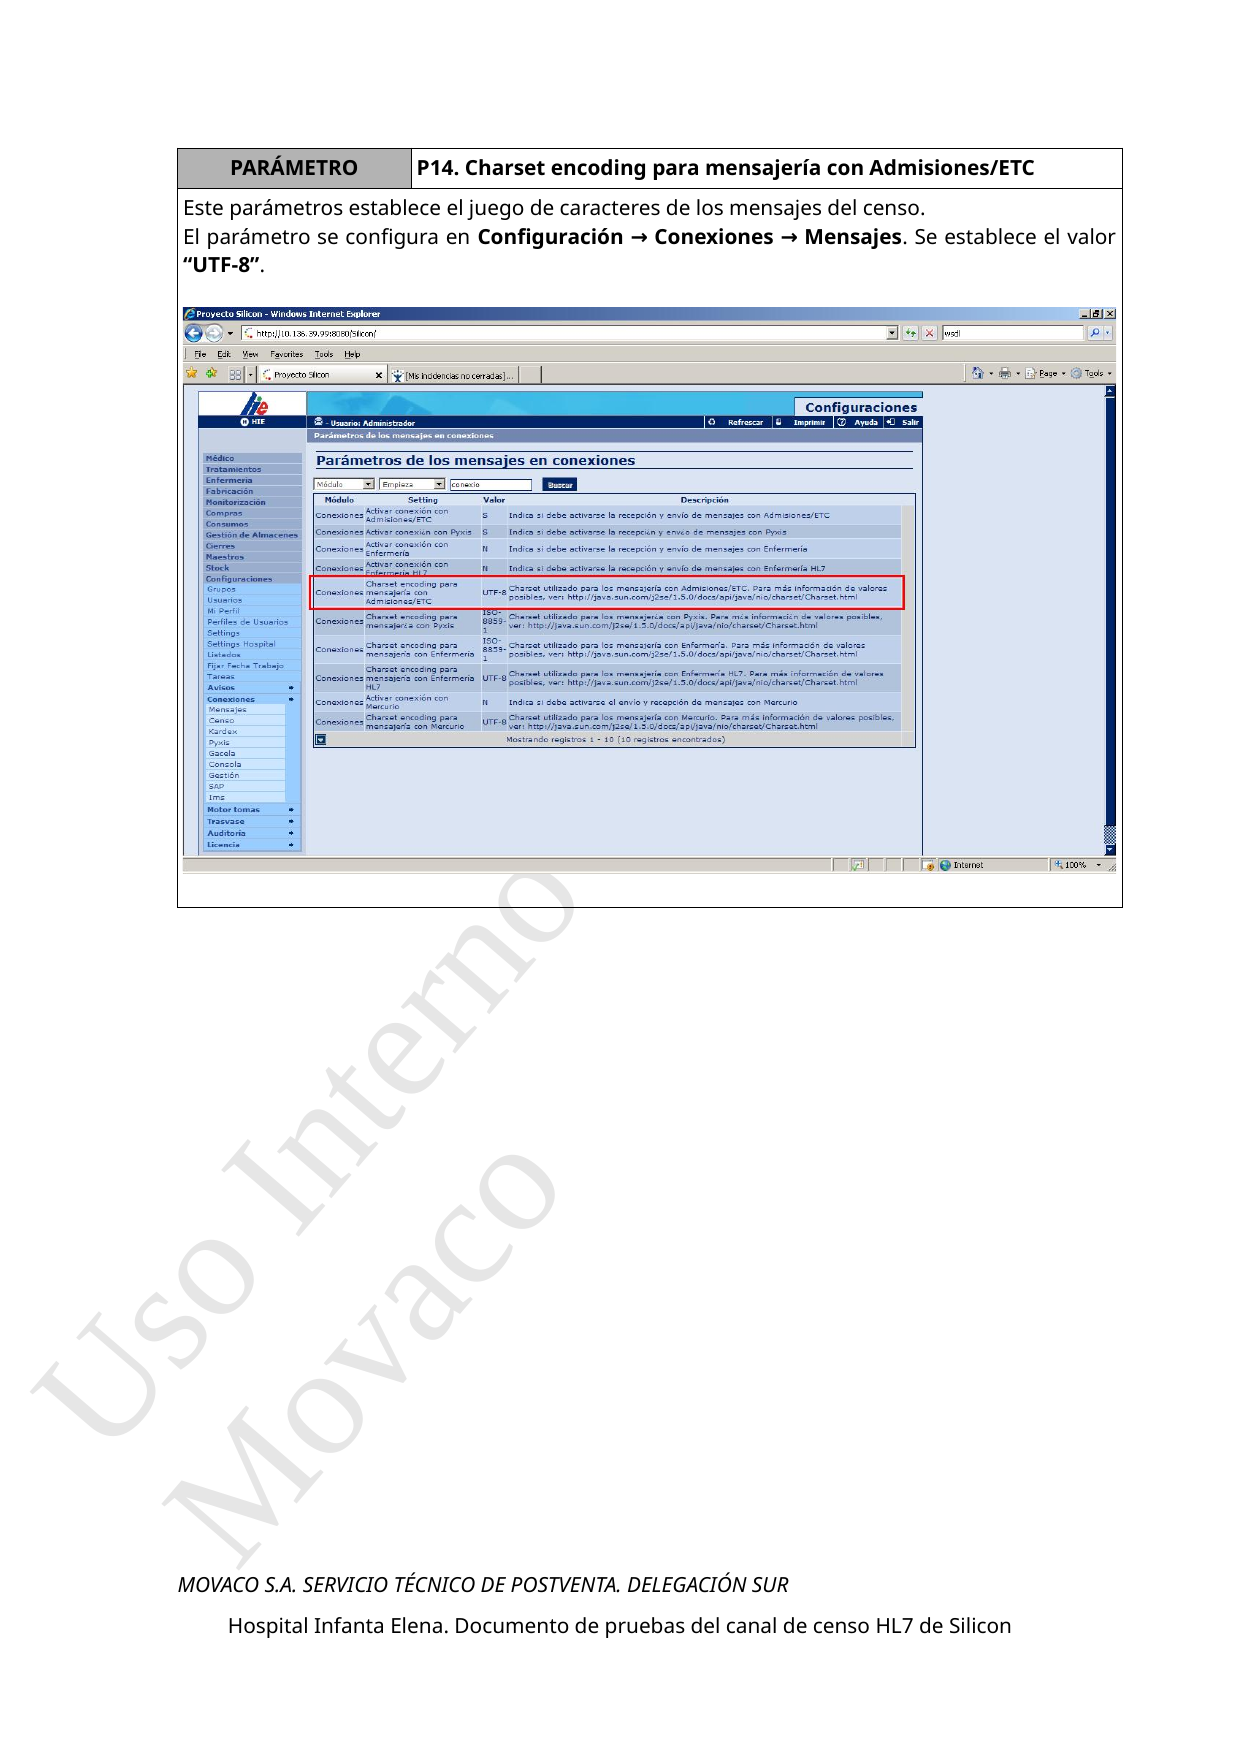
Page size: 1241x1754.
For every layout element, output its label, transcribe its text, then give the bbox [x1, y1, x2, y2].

table_header P14. Charset encoding para mensajería con Admisiones/ETC [412, 149, 1122, 188]
table_header PARÁMETRO [178, 149, 411, 188]
table_cell Este parámetros establece el juego de caracteres de los mensajes del censo. El parámetro se configura en Configuración → Conexiones → Mensajes. Se establece el valor “UTF-8”. [178, 189, 1122, 907]
picture [182, 307, 1117, 874]
